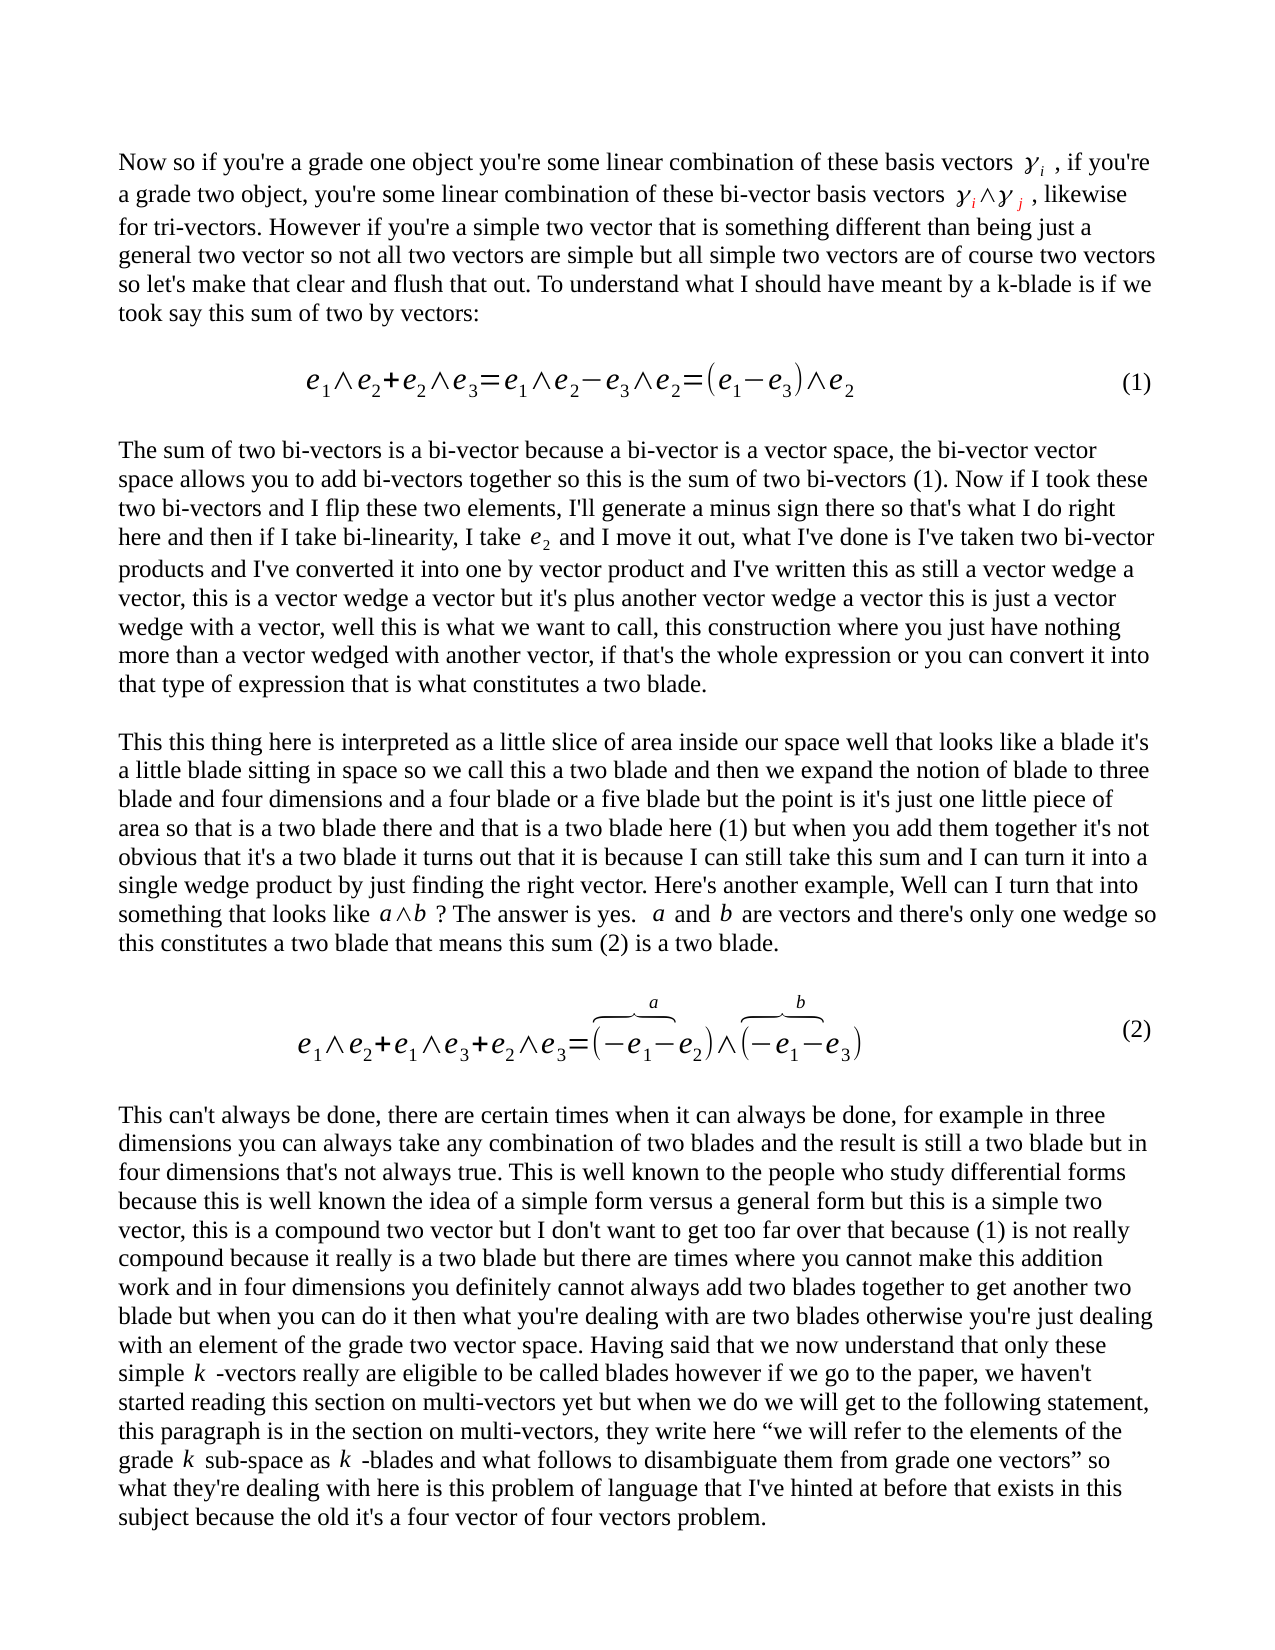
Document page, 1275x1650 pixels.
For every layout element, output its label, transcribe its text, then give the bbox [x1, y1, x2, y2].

text This this thing here is interpreted as a little slice of area inside our space well that looks like a blade it's a little blade sitting in space so we call this a two blade and then we expand the notion of blade to three blade and four dimensions and a four blade or a five blade but the point is it's just one little piece of area so that is a two blade there and that is a two blade here (1) but when you add them together it's not obvious that it's a two blade it turns out that it is because I can still take this sum and I can turn it into a single wedge product by just finding the right vector. Here's another example, Well can I turn that into something that looks like? The answer is yes. andare vectors and there's only one wedge so this constitutes a two blade that means this sum (2) is a two blade. [118, 727, 1157, 957]
table_header [118, 355, 1041, 407]
text gradesub-space as-blades and what follows to disambiguate them from grade one vectors” so what they're dealing with here is this problem of language that I've hinted at before that exists in this subject because the old it's a four vector of four vectors problem. [118, 1445, 1157, 1531]
text This can't always be done, there are certain times when it can always be done, for example in three [118, 1100, 1157, 1128]
table_header (1) [1041, 355, 1157, 407]
text this paragraph is in the section on multi-vectors, they write here “we will refer to the elements of the [118, 1416, 1157, 1445]
table_header [118, 985, 1041, 1071]
text The sum of two bi-vectors is a bi-vector because a bi-vector is a vector space, the bi-vector vector space allows you to add bi-vectors together so this is the sum of two bi-vectors (1). Now if I took these two bi-vectors and I flip these two elements, I'll generate a minus sign there so that's what I do right here and then if I take bi-linearity, I takeand I move it out, what I've done is I've taken two bi-vector products and I've converted it into one by vector product and I've written this as still a vector wedge a vector, this is a vector wedge a vector but it's plus another vector wedge a vector this is just a vector wedge with a vector, well this is what we want to call, this construction where you just have nothing more than a vector wedged with another vector, if that's the whole expression or you can convert it into [118, 435, 1157, 669]
text Now so if you're a grade one object you're some linear combination of these basis vectors, if you're a grade two object, you're some linear combination of these bi-vector basis vectors, likewise for tri-vectors. However if you're a simple two vector that is something different than being just a general two vector so not all two vectors are simple but all simple two vectors are of course two vectors so let's make that clear and flush that out. To understand what I should have meant by a k-blade is if we took say this sum of two by vectors: [118, 147, 1157, 327]
text dimensions you can always take any combination of two blades and the result is still a two blade but in four dimensions that's not always true. This is well known to the people who study differential forms because this is well known the idea of a simple form versus a general form but this is a simple two vector, this is a compound two vector but I don't want to get too far over that because (1) is not really compound because it really is a two blade but there are times where you cannot make this addition work and in four dimensions you definitely cannot always add two blades together to get another two blade but when you can do it then what you're dealing with are two blades otherwise you're just dealing with an element of the grade two vector space. Having said that we now understand that only these simple-vectors really are eligible to be called blades however if we go to the paper, we haven't started reading this section on multi-vectors yet but when we do we will get to the following statement, [118, 1128, 1157, 1416]
table_header (2) [1041, 985, 1157, 1071]
text that type of expression that is what constitutes a two blade. [118, 669, 1157, 698]
